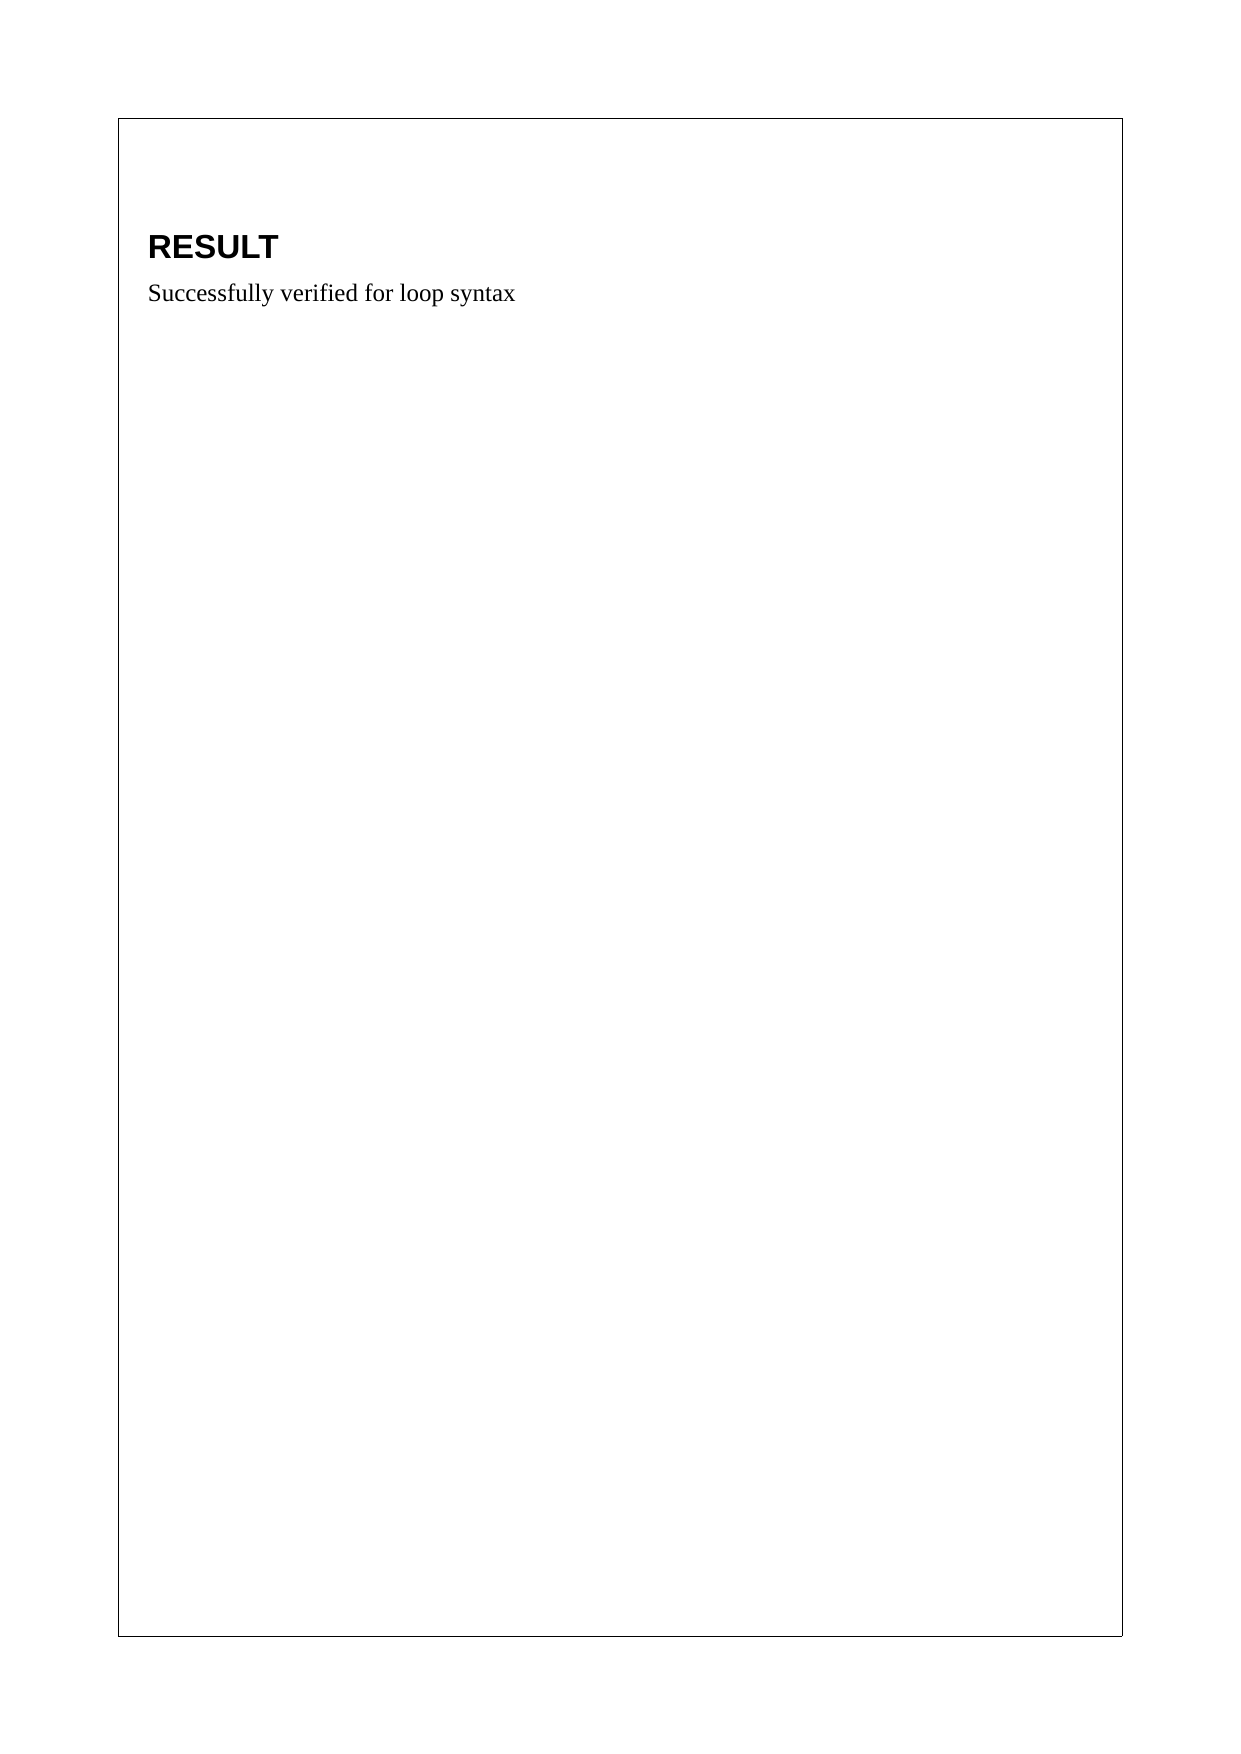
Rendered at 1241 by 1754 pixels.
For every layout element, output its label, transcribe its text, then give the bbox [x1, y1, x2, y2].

subtitle RESULT [148, 227, 1092, 265]
text Successfully verified for loop syntax [148, 278, 1092, 306]
